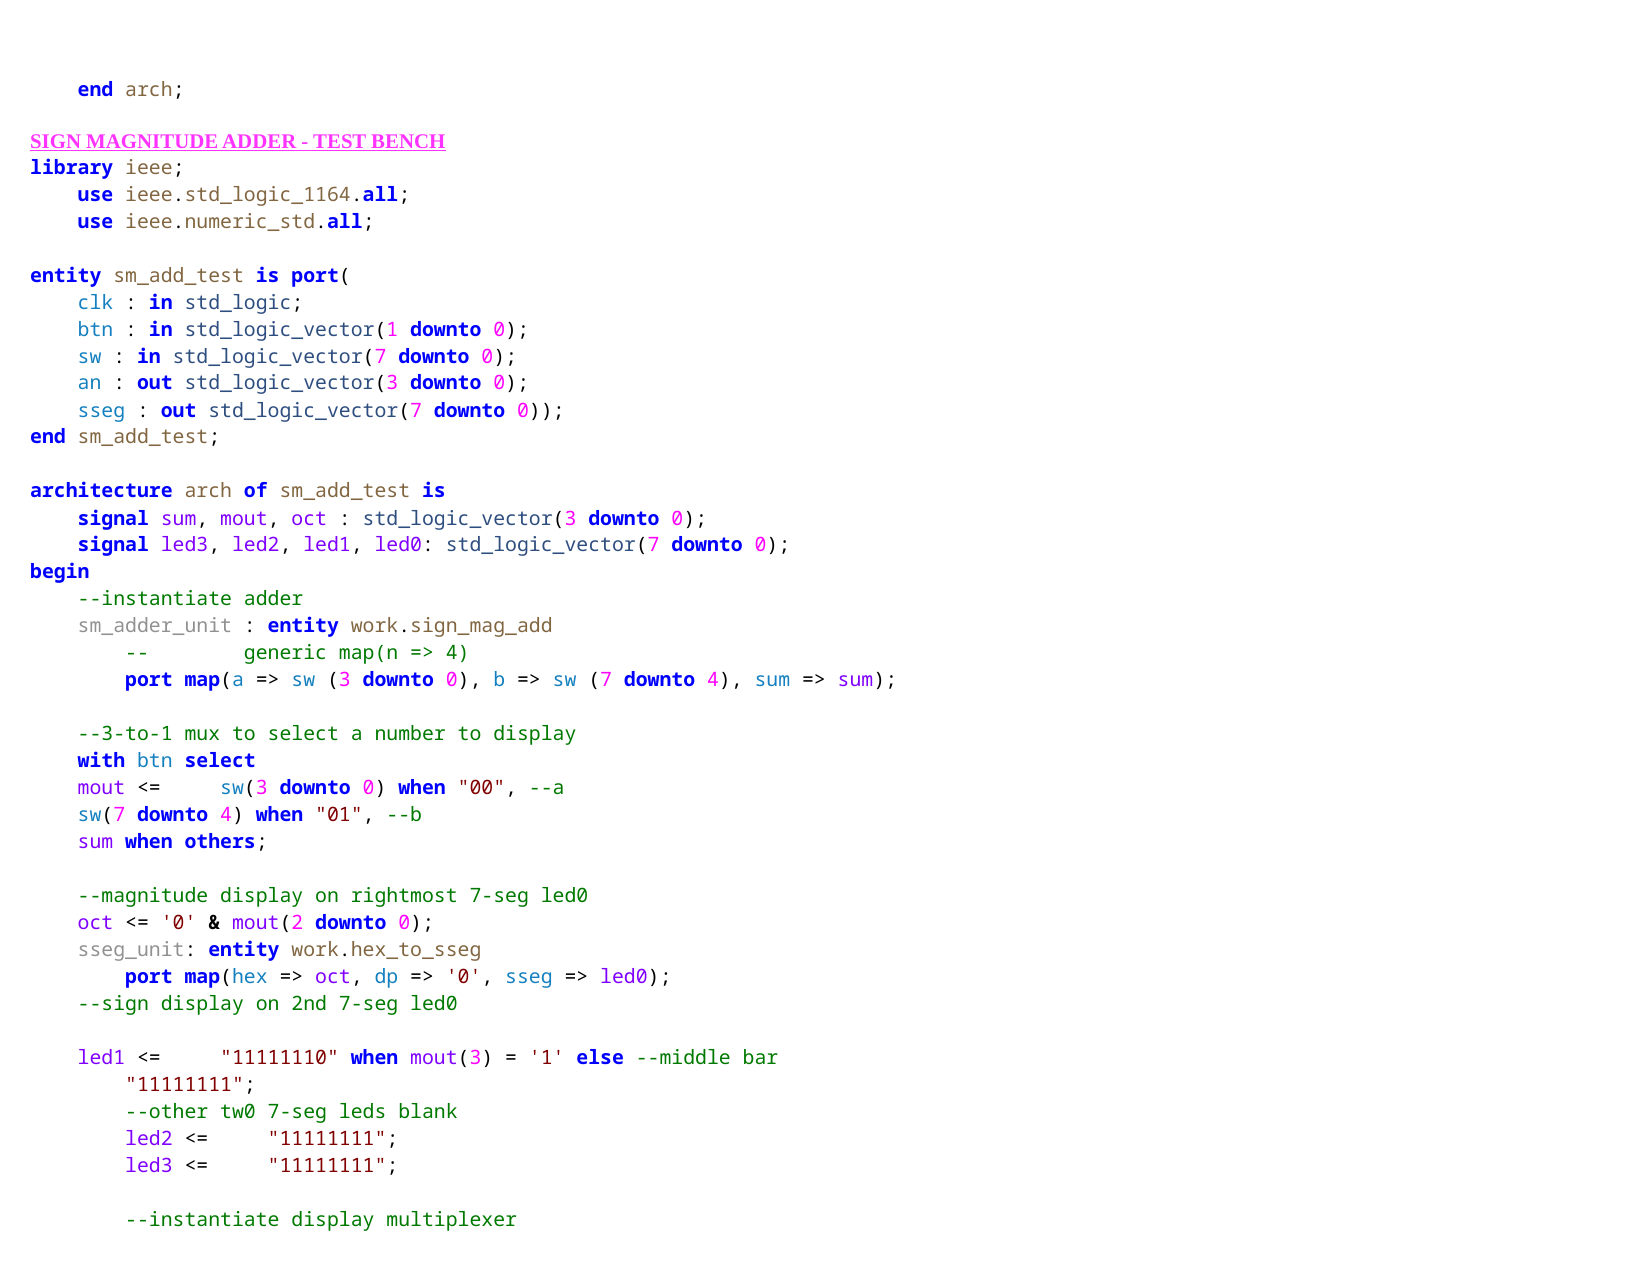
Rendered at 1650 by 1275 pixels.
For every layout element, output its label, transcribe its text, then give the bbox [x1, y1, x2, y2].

text --sign display on 2nd 7-seg led0 [30, 989, 1620, 1016]
text port map(hex => oct, dp => '0', sseg => led0); [30, 962, 1620, 989]
text --magnitude display on rightmost 7-seg led0 [30, 881, 1620, 908]
text use ieee.std_logic_1164.all; [30, 180, 1620, 207]
text sseg : out std_logic_vector(7 downto 0)); [30, 396, 1620, 423]
text --instantiate adder [30, 585, 1620, 612]
text --instantiate display multiplexer [30, 1205, 1620, 1232]
text architecture arch of sm_add_test is [30, 477, 1620, 504]
text library ieee; [30, 153, 1620, 180]
text -- generic map(n => 4) [30, 639, 1620, 666]
text --other tw0 7-seg leds blank [30, 1097, 1620, 1124]
text end sm_add_test; [30, 423, 1620, 450]
text with btn select [30, 747, 1620, 773]
text SIGN MAGNITUDE ADDER - TEST BENCH [30, 129, 1620, 153]
text led2 <= "11111111"; [30, 1124, 1620, 1151]
text sseg_unit: entity work.hex_to_sseg [30, 935, 1620, 962]
text sw(7 downto 4) when "01", --b [30, 801, 1620, 827]
text use ieee.numeric_std.all; [30, 207, 1620, 234]
text sw : in std_logic_vector(7 downto 0); [30, 342, 1620, 369]
text signal sum, mout, oct : std_logic_vector(3 downto 0); [30, 504, 1620, 531]
text sum when others; [30, 827, 1620, 854]
text entity sm_add_test is port( [30, 261, 1620, 288]
text btn : in std_logic_vector(1 downto 0); [30, 315, 1620, 342]
text signal led3, led2, led1, led0: std_logic_vector(7 downto 0); [30, 531, 1620, 558]
text clk : in std_logic; [30, 288, 1620, 315]
text --3-to-1 mux to select a number to display [30, 719, 1620, 747]
text sm_adder_unit : entity work.sign_mag_add [30, 612, 1620, 639]
text begin [30, 558, 1620, 585]
text port map(a => sw (3 downto 0), b => sw (7 downto 4), sum => sum); [30, 666, 1620, 693]
text led3 <= "11111111"; [30, 1151, 1620, 1178]
text end arch; [30, 75, 1620, 102]
text led1 <= "11111110" when mout(3) = '1' else --middle bar [30, 1043, 1620, 1070]
text "11111111"; [30, 1070, 1620, 1097]
text oct <= '0' & mout(2 downto 0); [30, 908, 1620, 935]
text an : out std_logic_vector(3 downto 0); [30, 369, 1620, 396]
text mout <= sw(3 downto 0) when "00", --a [30, 773, 1620, 801]
